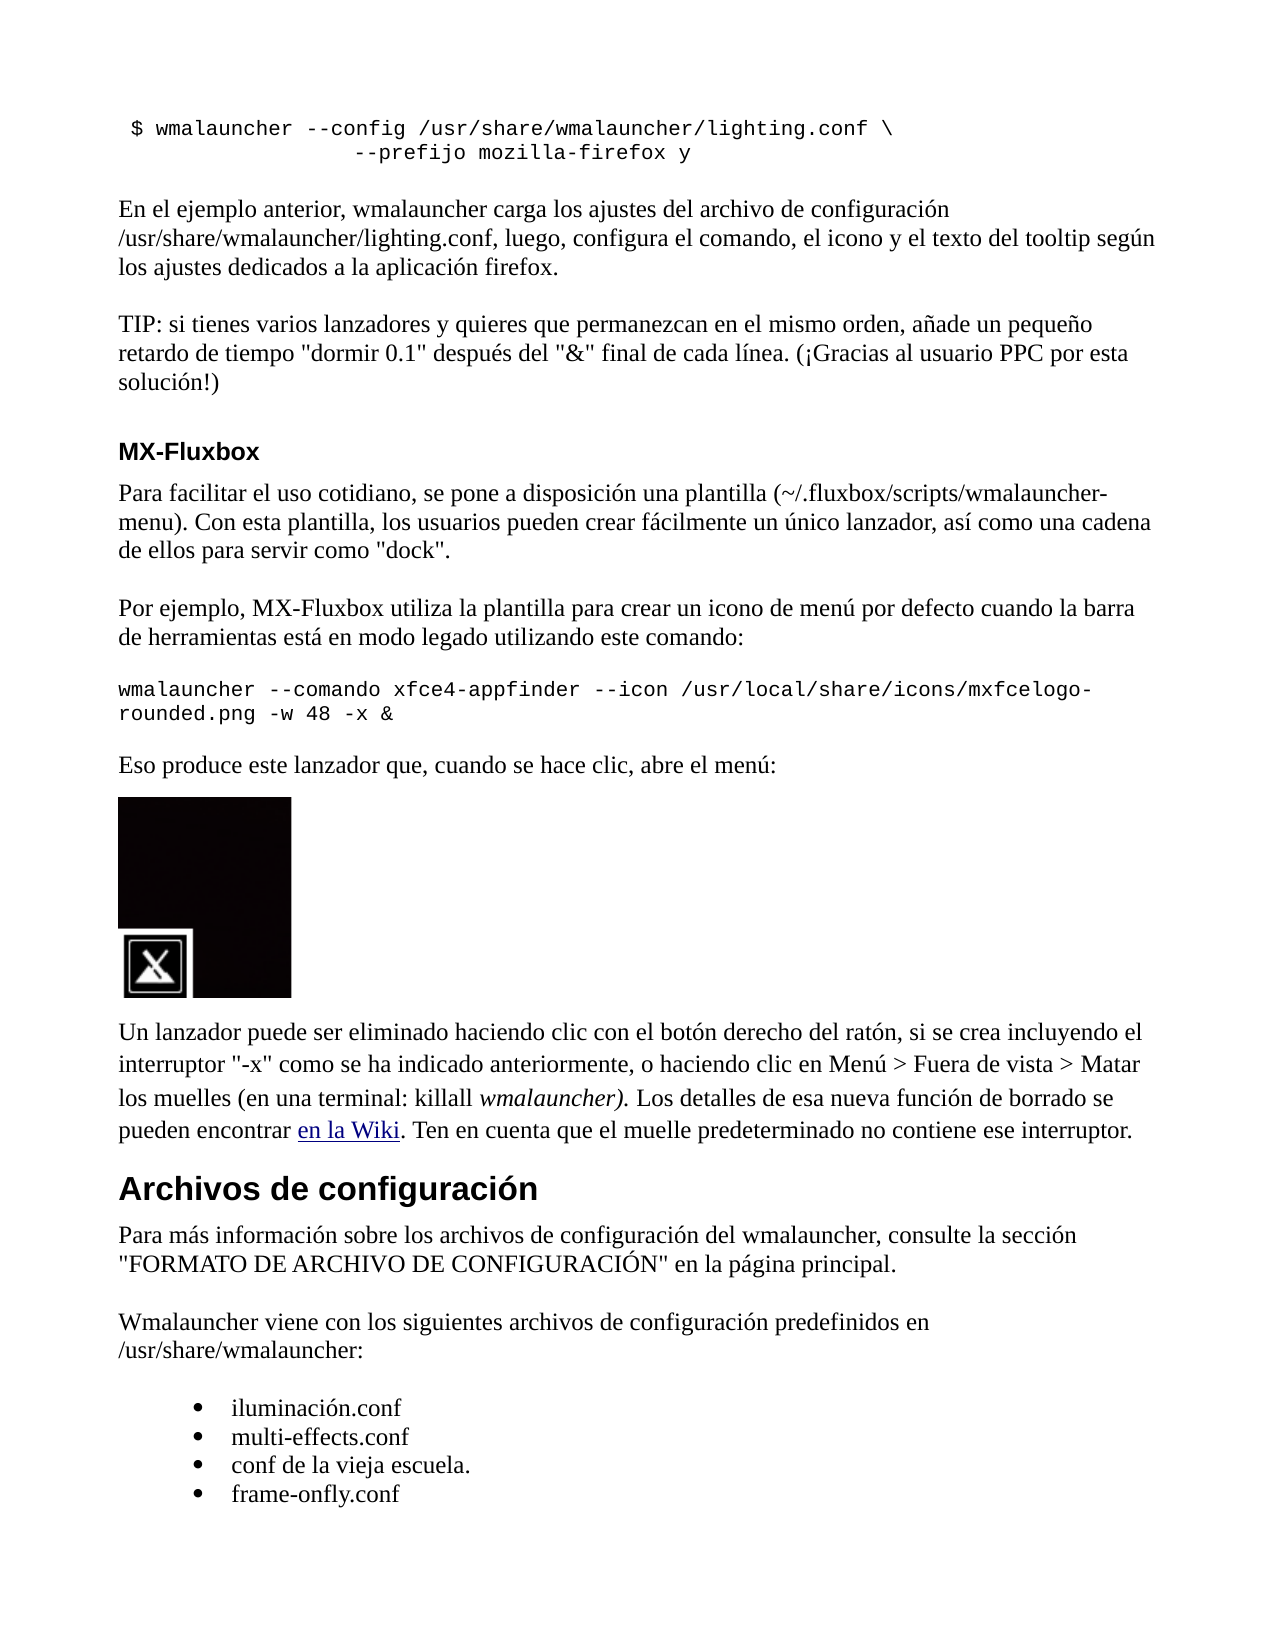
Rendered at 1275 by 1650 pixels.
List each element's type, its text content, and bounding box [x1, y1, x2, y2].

picture [118, 797, 292, 998]
text Un lanzador puede ser eliminado haciendo clic con el botón derecho del ratón, si se crea incluyendo el interruptor "-x" como se ha indicado anteriormente, o haciendo clic en Menú > Fuera de vista > Matar los muelles (en una terminal: killall wmalauncher). Los detalles de esa nueva función de borrado se pueden encontrar en la Wiki. Ten en cuenta que el muelle predeterminado no contiene ese interruptor. [118, 1017, 1157, 1144]
list frame-onfly.conf [194, 1479, 1157, 1508]
subtitle Archivos de configuración [118, 1169, 1157, 1208]
text En el ejemplo anterior, wmalauncher carga los ajustes del archivo de configuración /usr/share/wmalauncher/lighting.conf, luego, configura el comando, el icono y el texto del tooltip según los ajustes dedicados a la aplicación firefox. [118, 194, 1157, 280]
text Para más información sobre los archivos de configuración del wmalauncher, consulte la sección "FORMATO DE ARCHIVO DE CONFIGURACIÓN" en la página principal. [118, 1220, 1157, 1278]
text Para facilitar el uso cotidiano, se pone a disposición una plantilla (~/.fluxbox/scripts/wmalauncher-menu). Con esta plantilla, los usuarios pueden crear fácilmente un único lanzador, así como una cadena de ellos para servir como "dock". [118, 478, 1157, 564]
list conf de la vieja escuela. [194, 1450, 1157, 1479]
list multi-effects.conf [194, 1422, 1157, 1450]
list iluminación.conf [194, 1393, 1157, 1422]
text --prefijo mozilla-firefox y [118, 142, 1157, 165]
text Por ejemplo, MX-Fluxbox utiliza la plantilla para crear un icono de menú por defecto cuando la barra de herramientas está en modo legado utilizando este comando: [118, 593, 1157, 650]
text Eso produce este lanzador que, cuando se hace clic, abre el menú: [118, 750, 1157, 779]
text wmalauncher --comando xfce4-appfinder --icon /usr/local/share/icons/mxfcelogo-rounded.png -w 48 -x & [118, 679, 1157, 726]
text $ wmalauncher --config /usr/share/wmalauncher/lighting.conf \ [118, 118, 1157, 142]
text Wmalauncher viene con los siguientes archivos de configuración predefinidos en /usr/share/wmalauncher: [118, 1307, 1157, 1364]
text TIP: si tienes varios lanzadores y quieres que permanezcan en el mismo orden, añade un pequeño retardo de tiempo "dormir 0.1" después del "&" final de cada línea. (¡Gracias al usuario PPC por esta solución!) [118, 309, 1157, 395]
subtitle MX-Fluxbox [118, 437, 1157, 465]
